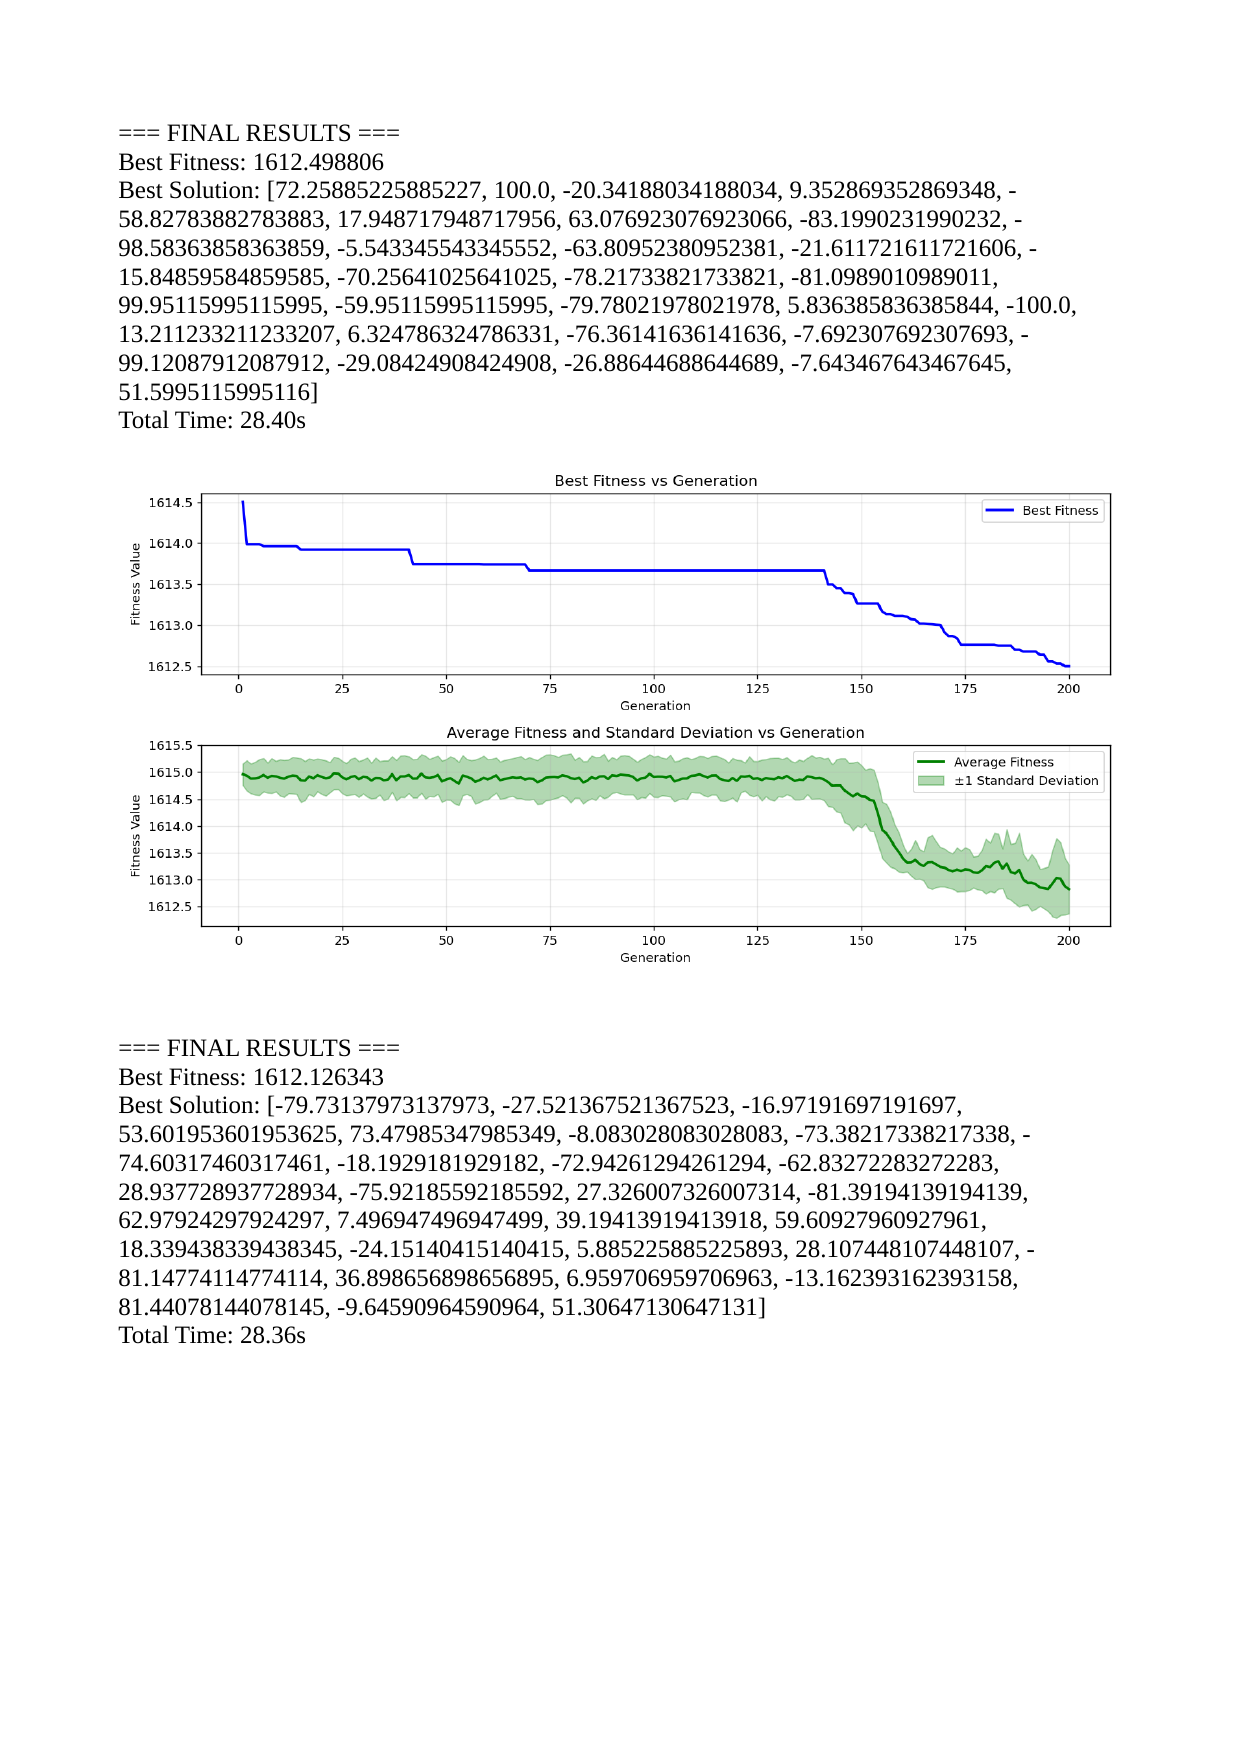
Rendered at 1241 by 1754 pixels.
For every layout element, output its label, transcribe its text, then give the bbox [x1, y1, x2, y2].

text Best Solution: [72.25885225885227, 100.0, -20.34188034188034, 9.352869352869348, -58.82783882783883, 17.948717948717956, 63.076923076923066, -83.1990231990232, -98.58363858363859, -5.543345543345552, -63.80952380952381, -21.611721611721606, -15.84859584859585, -70.25641025641025, -78.21733821733821, -81.0989010989011, 99.95115995115995, -59.95115995115995, -79.78021978021978, 5.836385836385844, -100.0, 13.211233211233207, 6.324786324786331, -76.36141636141636, -7.692307692307693, -99.12087912087912, -29.08424908424908, -26.88644688644689, -7.643467643467645, 51.5995115995116] [118, 176, 1122, 406]
text Total Time: 28.40s [118, 406, 1122, 434]
text Best Fitness: 1612.126343 [118, 1062, 1122, 1090]
text === FINAL RESULTS === [118, 118, 1122, 147]
text === FINAL RESULTS === [118, 1033, 1122, 1062]
text Best Solution: [-79.73137973137973, -27.521367521367523, -16.97191697191697, 53.601953601953625, 73.47985347985349, -8.083028083028083, -73.38217338217338, -74.60317460317461, -18.1929181929182, -72.94261294261294, -62.83272283272283, 28.937728937728934, -75.92185592185592, 27.326007326007314, -81.39194139194139, 62.97924297924297, 7.496947496947499, 39.19413919413918, 59.60927960927961, 18.339438339438345, -24.15140415140415, 5.885225885225893, 28.107448107448107, -81.14774114774114, 36.898656898656895, 6.959706959706963, -13.162393162393158, 81.44078144078145, -9.64590964590964, 51.30647130647131] [118, 1090, 1122, 1320]
text Total Time: 28.36s [118, 1320, 1122, 1349]
text Best Fitness: 1612.498806 [118, 147, 1122, 176]
picture [118, 463, 1123, 976]
